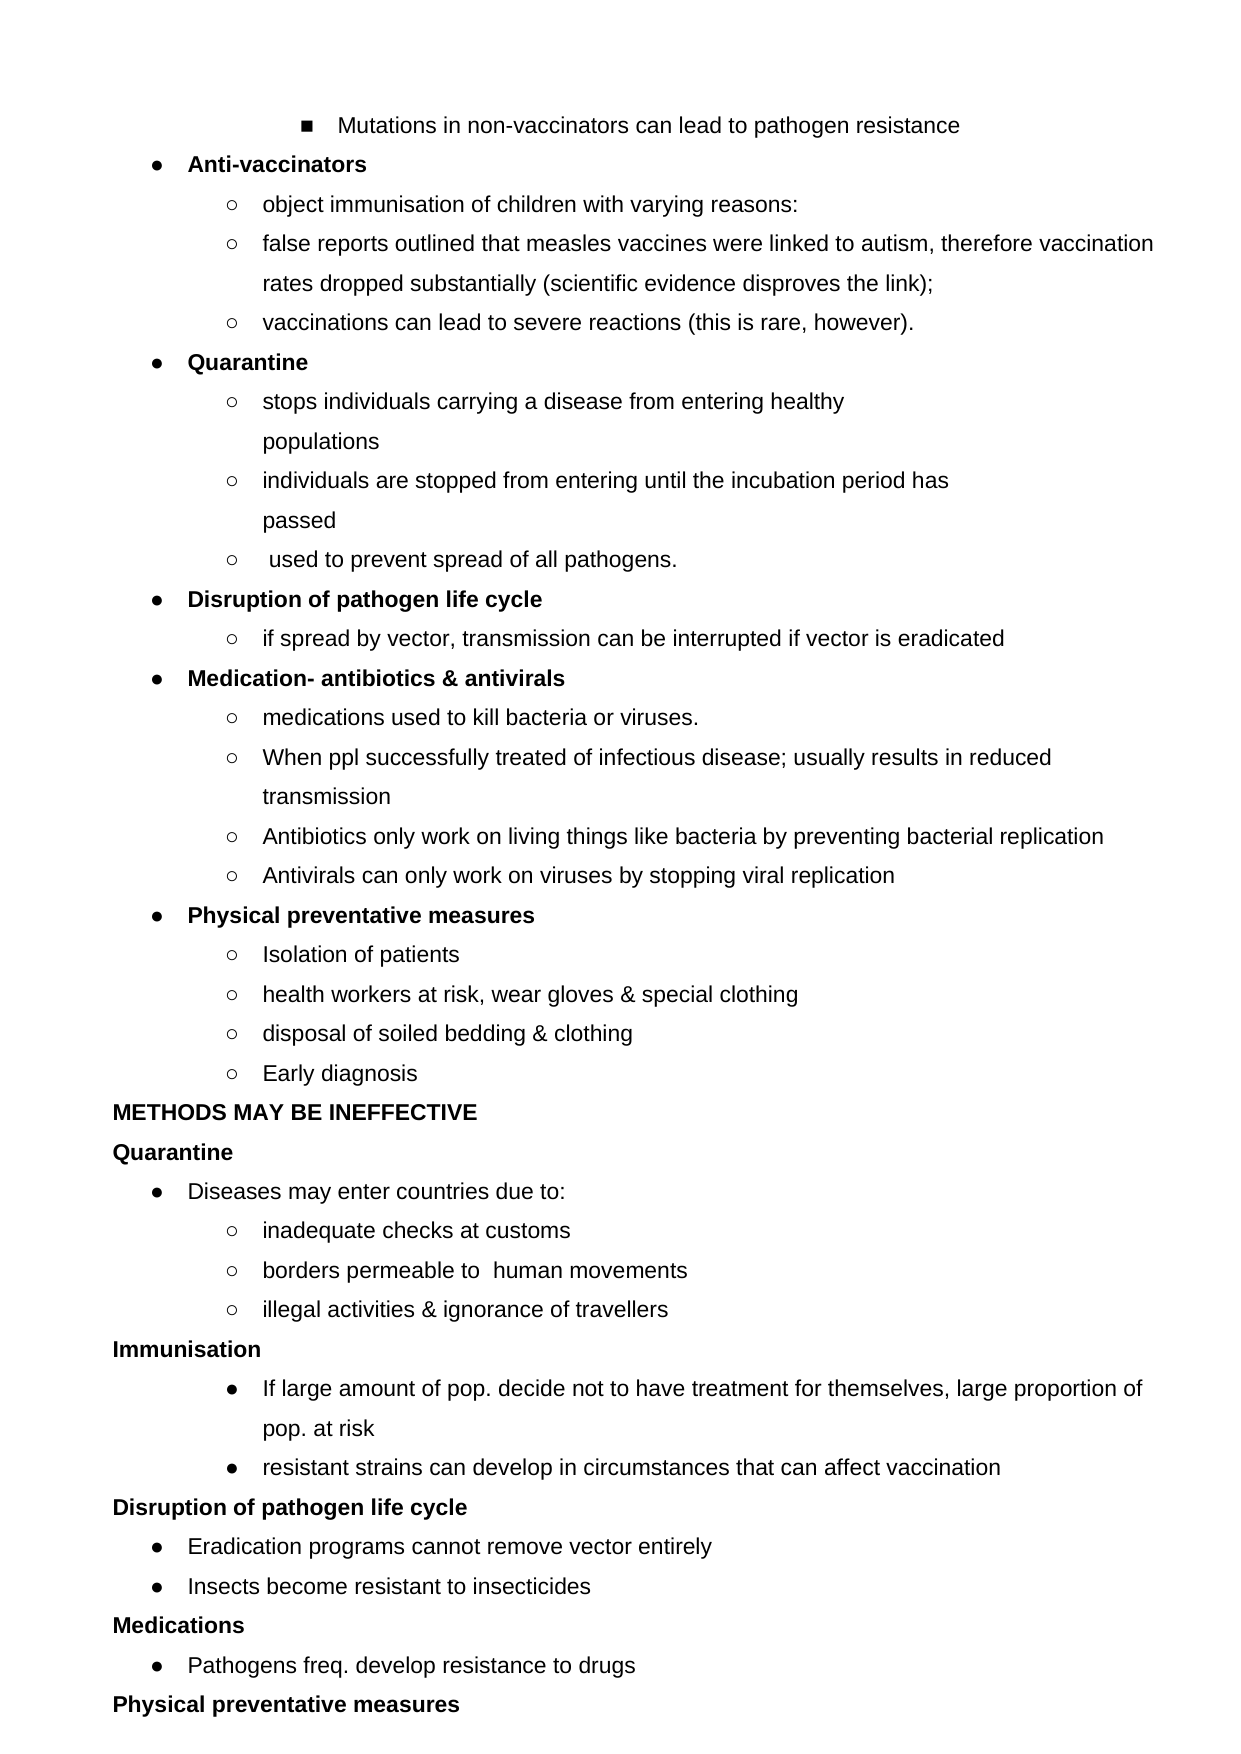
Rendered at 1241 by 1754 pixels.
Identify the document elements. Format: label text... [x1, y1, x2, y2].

list Diseases may enter countries due to: [150, 1178, 1164, 1204]
list Disruption of pathogen life cycle [150, 586, 1164, 612]
list false reports outlined that measles vaccines were linked to autism, therefore vaccination rates dropped substantially (scientific evidence disproves the link); [225, 230, 1164, 296]
list illegal activities & ignorance of travellers [225, 1296, 1164, 1323]
text Medications [112, 1612, 1164, 1638]
list Antivirals can only work on viruses by stopping viral replication [225, 862, 1164, 888]
list Physical preventative measures [150, 902, 1164, 928]
text METHODS MAY BE INEFFECTIVE [112, 1099, 1164, 1125]
text Disruption of pathogen life cycle [112, 1494, 1164, 1520]
list Anti-vaccinators [150, 151, 1164, 178]
list Insects become resistant to insecticides [150, 1573, 1164, 1599]
list individuals are stopped from entering until the incubation period has passed [225, 467, 964, 533]
list Isolation of patients [225, 941, 1164, 967]
list Early diagnosis [225, 1059, 1164, 1086]
list disposal of soiled bedding & clothing [225, 1020, 1164, 1046]
list resistant strains can develop in circumstances that can affect vaccination [225, 1454, 1164, 1481]
list Medication- antibiotics & antivirals [150, 665, 1164, 691]
list vaccinations can lead to severe reactions (this is rare, however). [225, 309, 1164, 336]
list inadequate checks at customs [225, 1217, 1164, 1244]
list stops individuals carrying a disease from entering healthy populations [225, 388, 964, 454]
list Eradication programs cannot remove vector entirely [150, 1533, 1164, 1559]
list Antibiotics only work on living things like bacteria by preventing bacterial replication [225, 823, 1164, 849]
list Mutations in non-vaccinators can lead to pathogen resistance [300, 112, 1164, 138]
list Pathogens freq. develop resistance to drugs [150, 1652, 1164, 1678]
text Physical preventative measures [112, 1691, 1164, 1717]
text Quarantine [112, 1138, 1164, 1165]
list if spread by vector, transmission can be interrupted if vector is eradicated [225, 625, 1164, 652]
list If large amount of pop. decide not to have treatment for themselves, large proportion of pop. at risk [225, 1375, 1164, 1441]
list borders permeable to human movements [225, 1257, 1164, 1283]
text Immunisation [112, 1336, 1164, 1362]
list object immunisation of children with varying reasons: [225, 191, 1164, 217]
list When ppl successfully treated of infectious disease; usually results in reduced transmission [225, 744, 1164, 809]
list health workers at risk, wear gloves & special clothing [225, 981, 1164, 1007]
list Quarantine [150, 349, 964, 375]
list used to prevent spread of all pathogens. [225, 546, 1164, 573]
list medications used to kill bacteria or viruses. [225, 704, 1164, 731]
